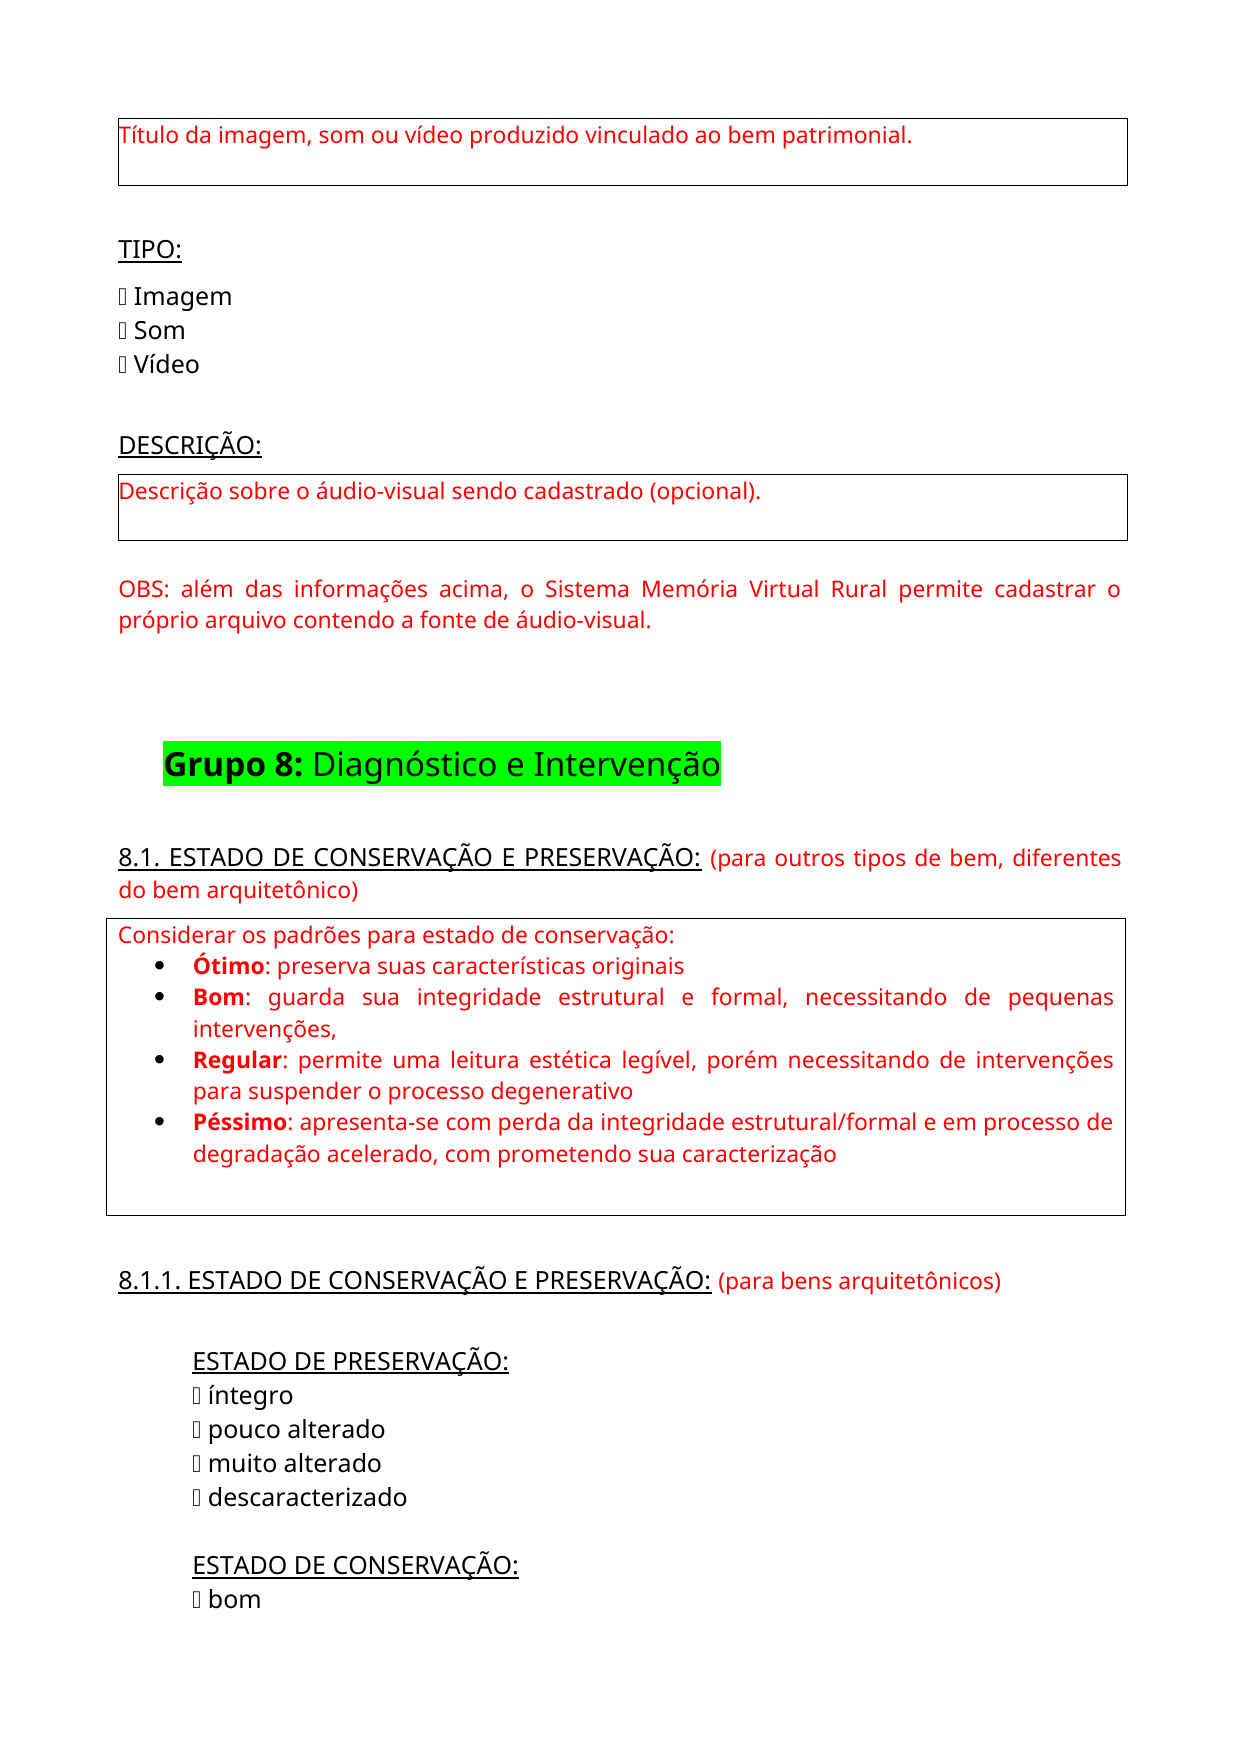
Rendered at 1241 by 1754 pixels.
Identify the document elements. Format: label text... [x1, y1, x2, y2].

text  íntegro [192, 1378, 1122, 1412]
text 8.1. ESTADO DE CONSERVAÇÃO E PRESERVAÇÃO: (para outros tipos de bem, diferentes do bem arquitetônico) [118, 840, 1122, 905]
text  Imagem [118, 279, 1122, 313]
text  Vídeo [118, 347, 1122, 381]
text ESTADO DE PRESERVAÇÃO: [192, 1343, 1122, 1378]
text  bom [192, 1582, 1122, 1616]
text 8.1.1. ESTADO DE CONSERVAÇÃO E PRESERVAÇÃO: (para bens arquitetônicos) [118, 1263, 1122, 1297]
table_header Descrição sobre o áudio-visual sendo cadastrado (opcional). [119, 475, 1127, 540]
text  muito alterado [192, 1446, 1122, 1480]
table_header Considerar os padrões para estado de conservação: Ótimo: preserva suas características originais Bom: guarda sua integridade estrutural e formal, necessitando de pequenas intervenções, Regular: permite uma leitura estética legível, porém necessitando de intervenções para suspender o processo degenerativo Péssimo: apresenta-se com perda da integridade estrutural/formal e em processo de degradação acelerado, com prometendo sua caracterização [107, 919, 1125, 1215]
list OBS: além das informações acima, o Sistema Memória Virtual Rural permite cadastrar o próprio arquivo contendo a fonte de áudio-visual. [118, 573, 1122, 635]
text ESTADO DE CONSERVAÇÃO: [192, 1548, 1122, 1582]
subtitle Grupo 8: Diagnóstico e Intervenção [118, 741, 1122, 786]
text DESCRIÇÃO: [118, 427, 1122, 461]
text  pouco alterado [192, 1412, 1122, 1446]
text TIPO: [118, 232, 1122, 266]
table_header Título da imagem, som ou vídeo produzido vinculado ao bem patrimonial. [119, 119, 1127, 184]
text  Som [118, 313, 1122, 347]
text  descaracterizado [192, 1480, 1122, 1514]
